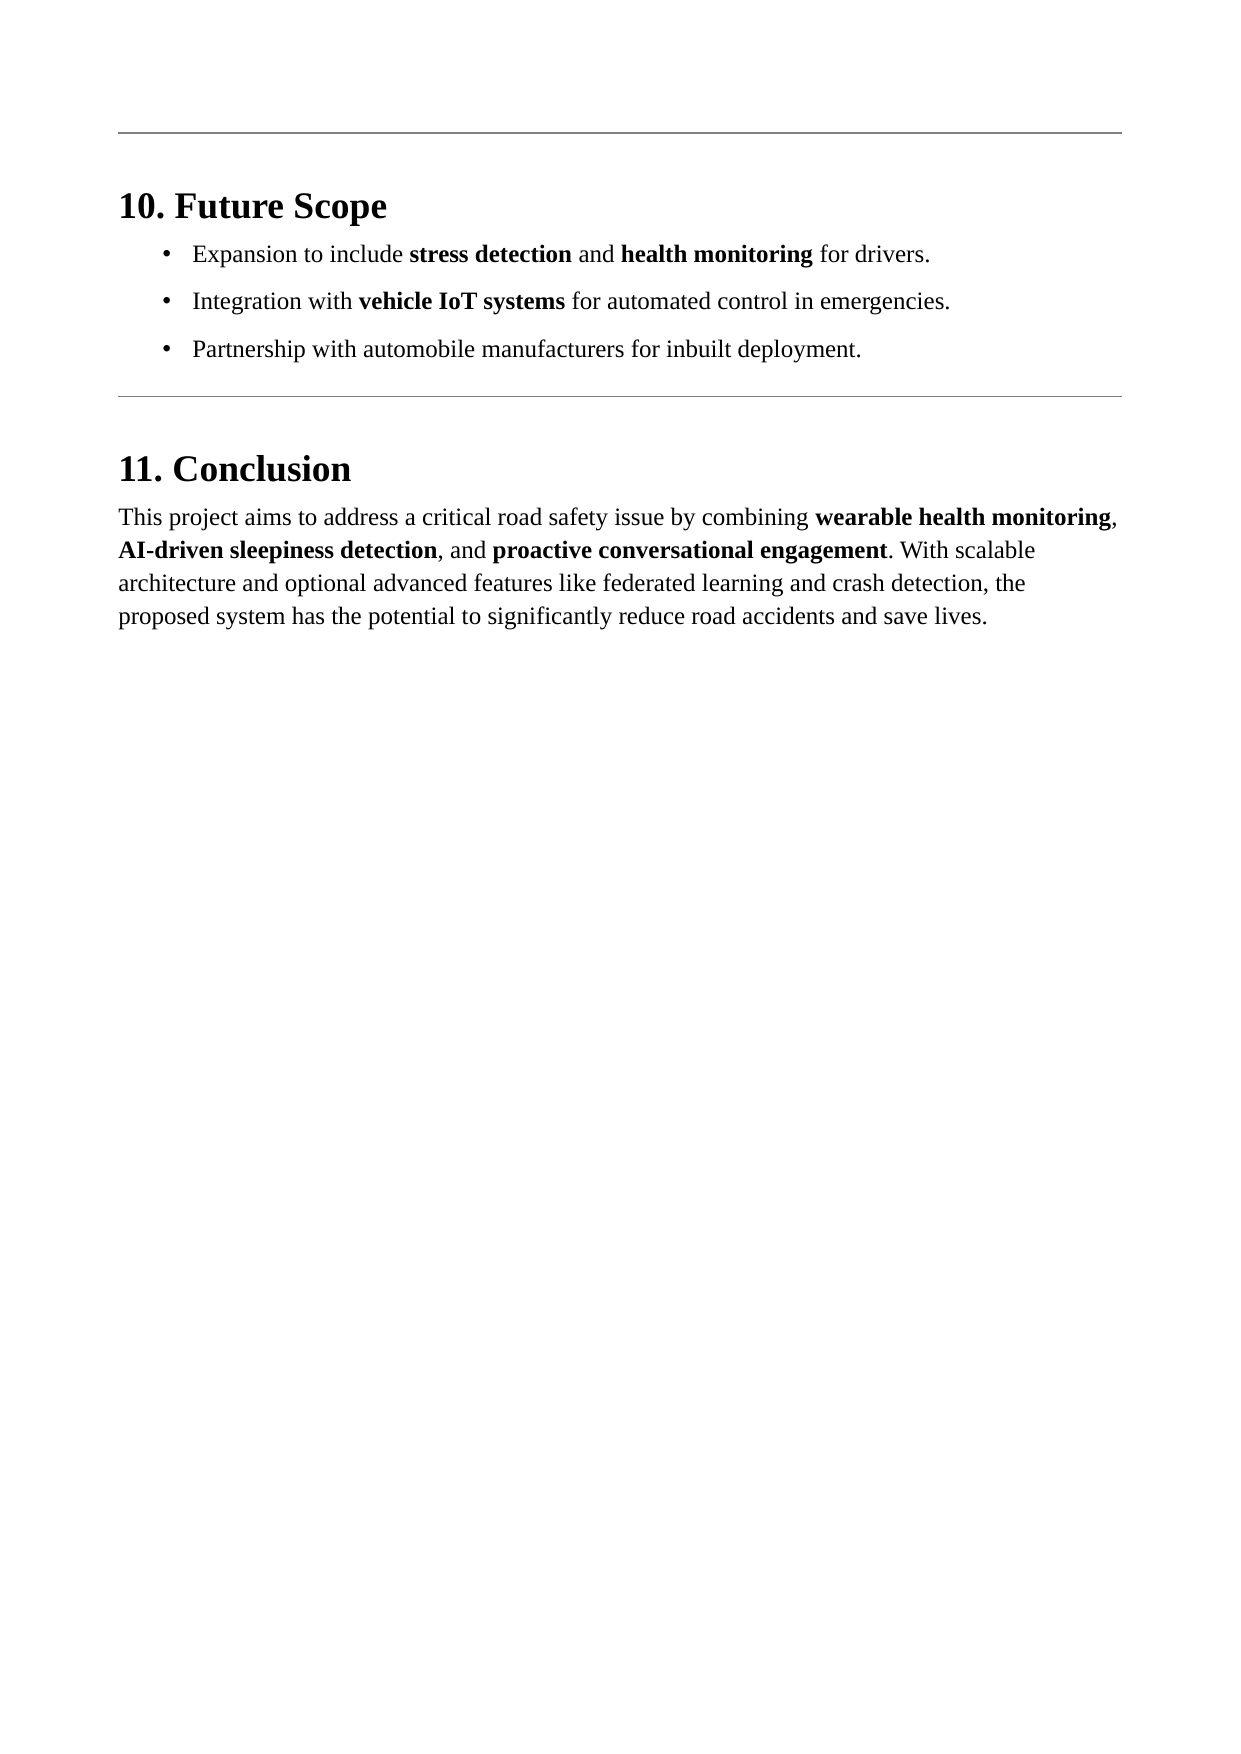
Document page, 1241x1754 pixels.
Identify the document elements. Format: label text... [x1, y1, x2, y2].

subtitle 11. Conclusion [118, 447, 1122, 490]
list Integration with vehicle IoT systems for automated control in emergencies. [162, 286, 1122, 315]
subtitle 10. Future Scope [118, 183, 1122, 226]
text This project aims to address a critical road safety issue by combining wearable health monitoring, AI-driven sleepiness detection, and proactive conversational engagement. With scalable architecture and optional advanced features like federated learning and crash detection, the proposed system has the potential to significantly reduce road accidents and save lives. [118, 502, 1122, 630]
list Partnership with automobile manufacturers for inbuilt deployment. [162, 334, 1122, 363]
list Expansion to include stress detection and health monitoring for drivers. [162, 239, 1122, 268]
